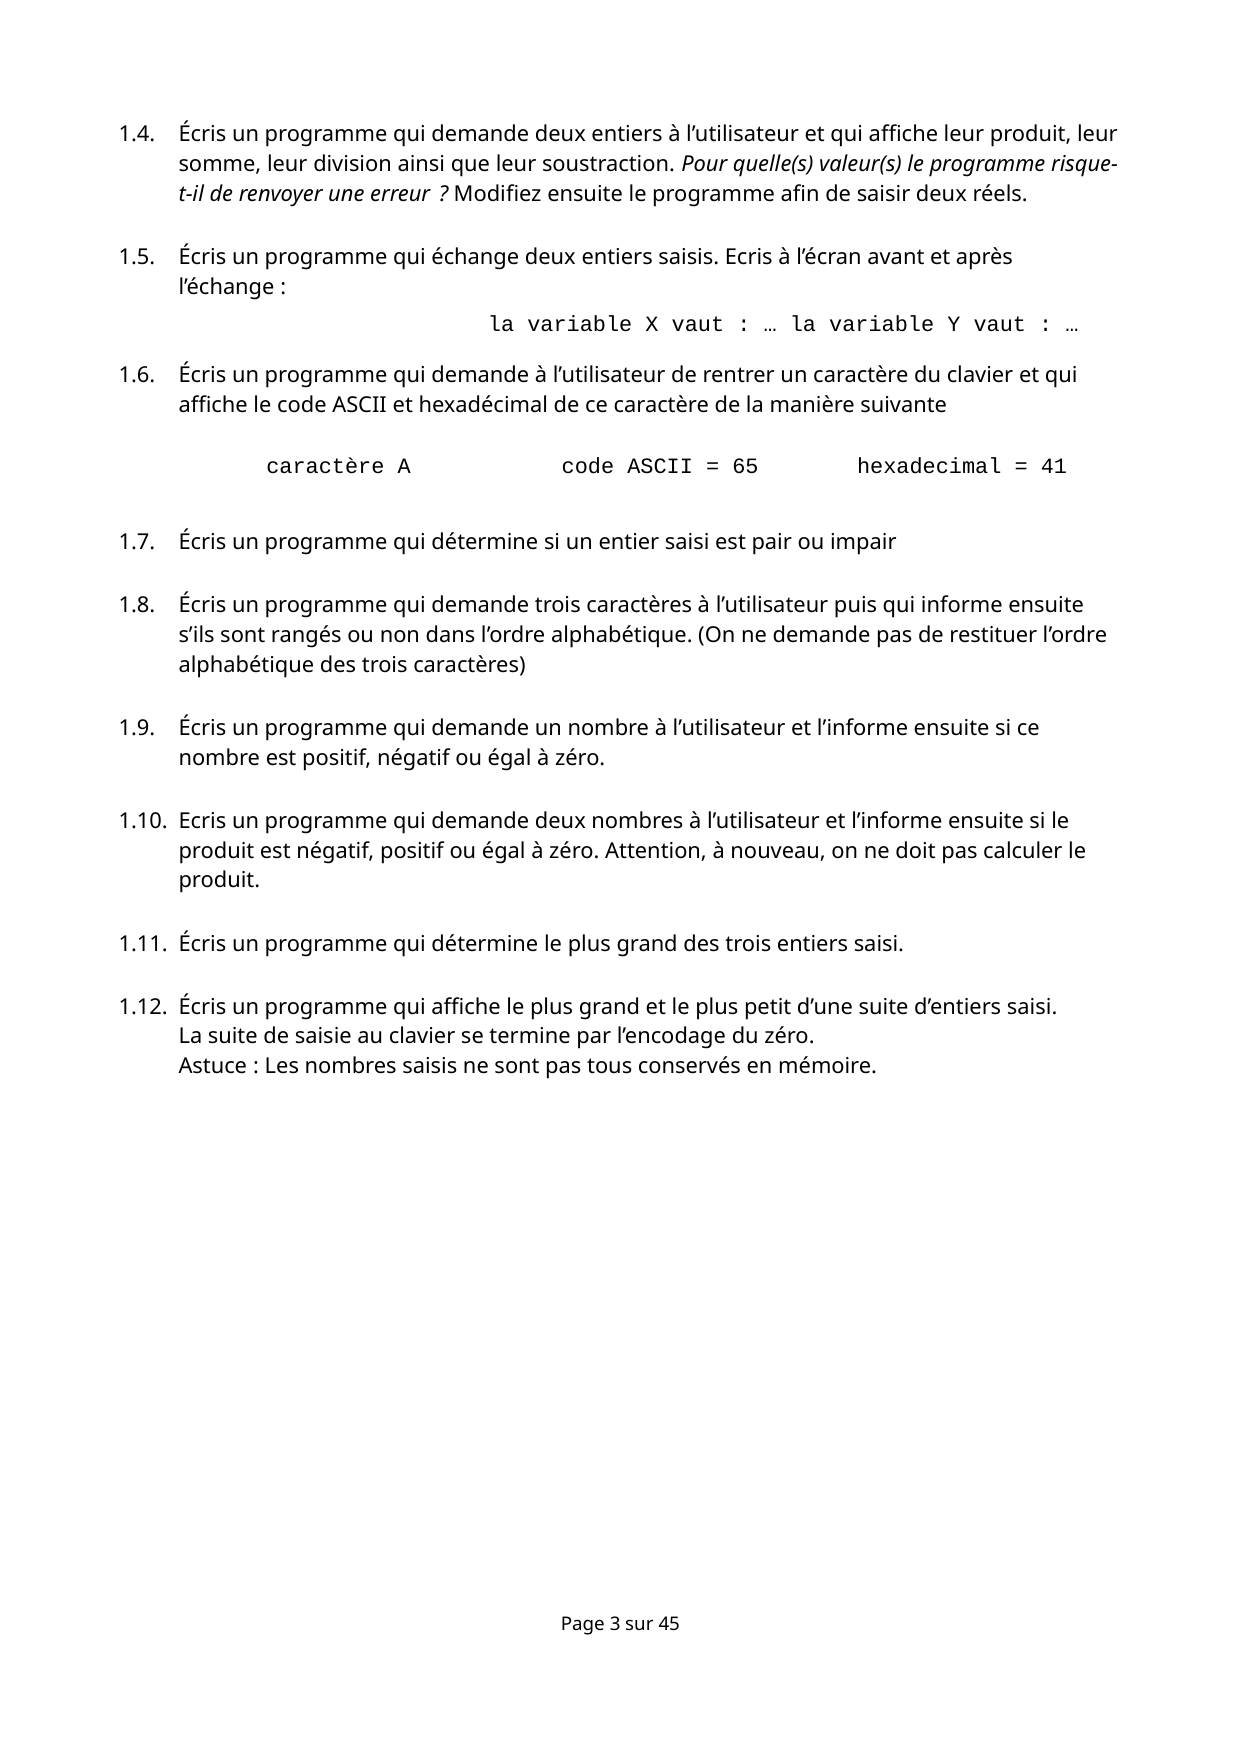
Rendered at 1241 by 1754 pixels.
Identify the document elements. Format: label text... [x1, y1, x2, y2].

subtitle Écris un programme qui demande deux entiers à l’utilisateur et qui affiche leur produit, leur somme, leur division ainsi que leur soustraction. Pour quelle(s) valeur(s) le programme risque-t-il de renvoyer une erreur ? Modifiez ensuite le programme afin de saisir deux réels. [118, 118, 1122, 208]
subtitle Écris un programme qui demande à l’utilisateur de rentrer un caractère du clavier et qui affiche le code ASCII et hexadécimal de ce caractère de la manière suivante [118, 359, 1122, 418]
subtitle Écris un programme qui détermine si un entier saisi est pair ou impair [118, 526, 1122, 556]
subtitle Écris un programme qui affiche le plus grand et le plus petit d’une suite d’entiers saisi. La suite de saisie au clavier se termine par l’encodage du zéro. Astuce : Les nombres saisis ne sont pas tous conservés en mémoire. [118, 991, 1122, 1080]
text la variable X vaut : … la variable Y vaut : … [488, 313, 1122, 338]
subtitle Écris un programme qui demande trois caractères à l’utilisateur puis qui informe ensuite s’ils sont rangés ou non dans l’ordre alphabétique. (On ne demande pas de restituer l’ordre alphabétique des trois caractères) [118, 589, 1122, 678]
subtitle Ecris un programme qui demande deux nombres à l’utilisateur et l’informe ensuite si le produit est négatif, positif ou égal à zéro. Attention, à nouveau, on ne doit pas calculer le produit. [118, 805, 1122, 894]
subtitle Écris un programme qui détermine le plus grand des trois entiers saisi. [118, 927, 1122, 957]
text caractère A code ASCII = 65 hexadecimal = 41 [266, 456, 1122, 505]
subtitle Écris un programme qui échange deux entiers saisis. Ecris à l’écran avant et après l’échange : [118, 241, 1122, 301]
subtitle Écris un programme qui demande un nombre à l’utilisateur et l’informe ensuite si ce nombre est positif, négatif ou égal à zéro. [118, 712, 1122, 771]
